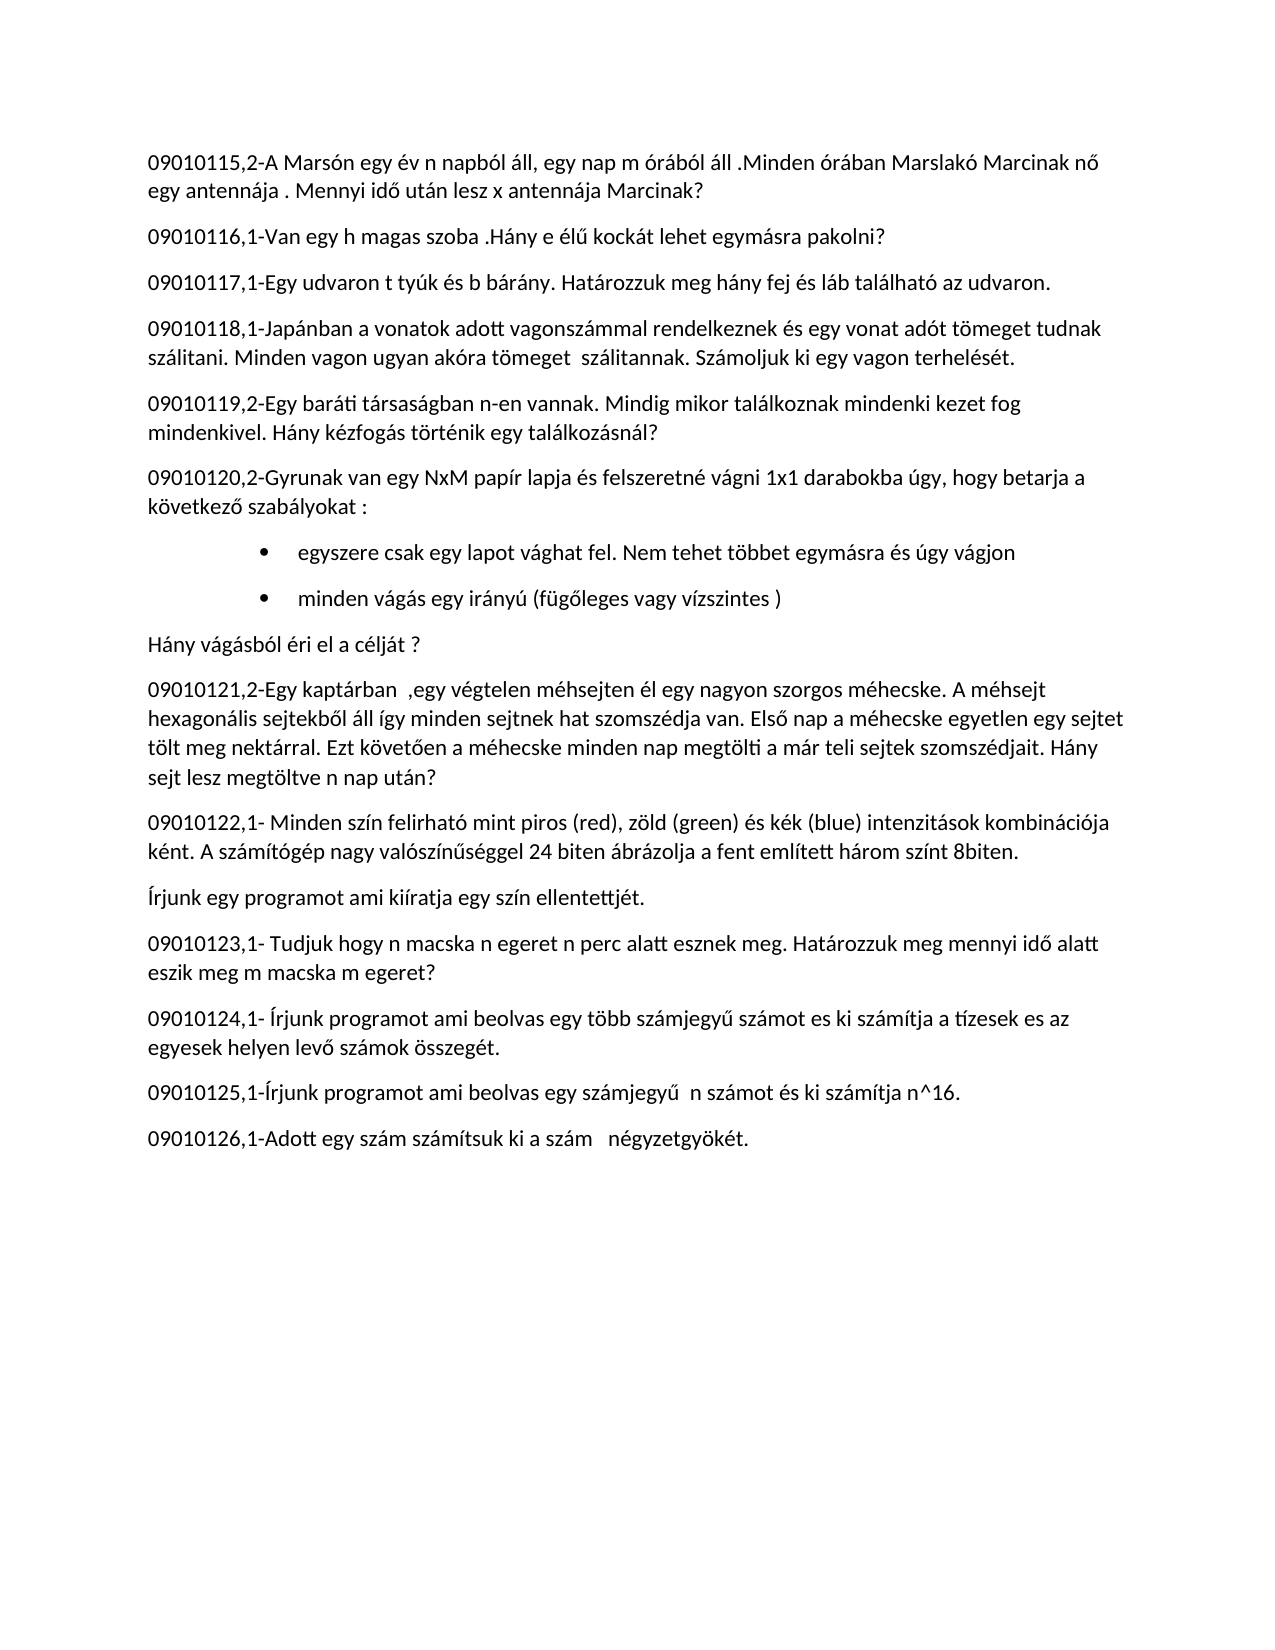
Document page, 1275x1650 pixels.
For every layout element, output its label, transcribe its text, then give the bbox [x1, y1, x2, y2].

text 09010126,1-Adott egy szám számítsuk ki a szám négyzetgyökét. [148, 1124, 1127, 1152]
text 09010120,2-Gyrunak van egy NxM papír lapja és felszeretné vágni 1x1 darabokba úgy, hogy betarja a következő szabályokat : [148, 463, 1127, 521]
text 09010116,1-Van egy h magas szoba .Hány e élű kockát lehet egymásra pakolni? [148, 222, 1127, 250]
text 09010121,2-Egy kaptárban ,egy végtelen méhsejten él egy nagyon szorgos méhecske. A méhsejt hexagonális sejtekből áll így minden sejtnek hat szomszédja van. Első nap a méhecske egyetlen egy sejtet tölt meg nektárral. Ezt követően a méhecske minden nap megtölti a már teli sejtek szomszédjait. Hány sejt lesz megtöltve n nap után? [148, 675, 1127, 791]
text 09010124,1- Írjunk programot ami beolvas egy több számjegyű számot es ki számítja a tízesek es az egyesek helyen levő számok összegét. [148, 1004, 1127, 1061]
list egyszere csak egy lapot vághat fel. Nem tehet többet egymásra és úgy vágjon [260, 538, 1127, 566]
text 09010119,2-Egy baráti társaságban n-en vannak. Mindig mikor találkoznak mindenki kezet fog mindenkivel. Hány kézfogás történik egy találkozásnál? [148, 389, 1127, 446]
text 09010122,1- Minden szín felirható mint piros (red), zöld (green) és kék (blue) intenzitások kombinációja ként. A számítógép nagy valószínűséggel 24 biten ábrázolja a fent említett három színt 8biten. [148, 808, 1127, 865]
text 09010123,1- Tudjuk hogy n macska n egeret n perc alatt esznek meg. Határozzuk meg mennyi idő alatt eszik meg m macska m egeret? [148, 929, 1127, 986]
text 09010117,1-Egy udvaron t tyúk és b bárány. Határozzuk meg hány fej és láb található az udvaron. [148, 268, 1127, 296]
text Hány vágásból éri el a célját ? [148, 630, 1127, 658]
list minden vágás egy irányú (fügőleges vagy vízszintes ) [260, 584, 1127, 612]
text 09010118,1-Japánban a vonatok adott vagonszámmal rendelkeznek és egy vonat adót tömeget tudnak szálitani. Minden vagon ugyan akóra tömeget szálitannak. Számoljuk ki egy vagon terhelését. [148, 314, 1127, 371]
text 09010125,1-Írjunk programot ami beolvas egy számjegyű n számot és ki számítja n^16. [148, 1078, 1127, 1106]
text 09010115,2-A Marsón egy év n napból áll, egy nap m órából áll .Minden órában Marslakó Marcinak nő egy antennája . Mennyi idő után lesz x antennája Marcinak? [148, 148, 1127, 205]
text Írjunk egy programot ami kiíratja egy szín ellentettjét. [148, 883, 1127, 911]
